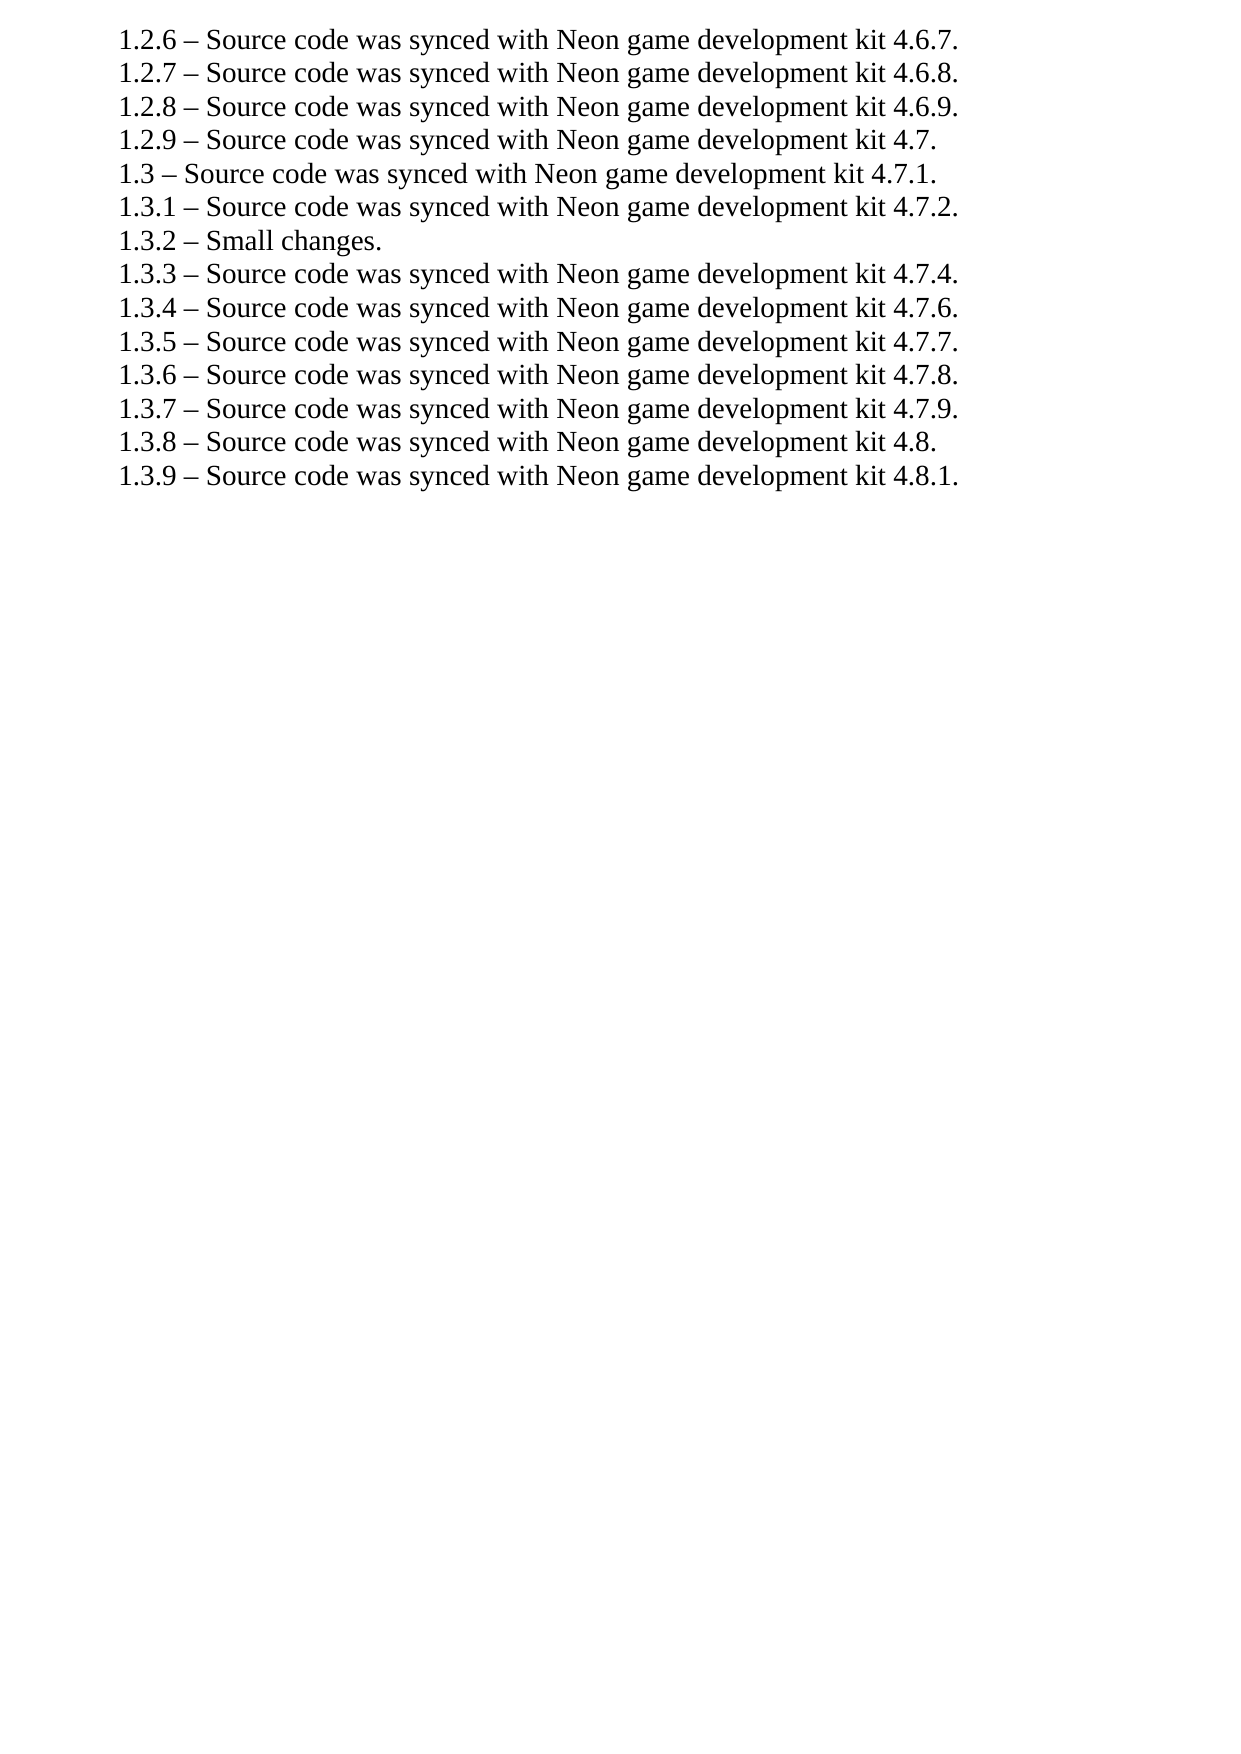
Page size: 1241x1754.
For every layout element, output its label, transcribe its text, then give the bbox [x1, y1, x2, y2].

text 1.3.8 – Source code was synced with Neon game development kit 4.8. [118, 424, 1122, 458]
text 1.3.2 – Small changes. [118, 223, 1122, 257]
text 1.3.6 – Source code was synced with Neon game development kit 4.7.8. [118, 357, 1122, 391]
text 1.3.4 – Source code was synced with Neon game development kit 4.7.6. [118, 290, 1122, 324]
text 1.2.7 – Source code was synced with Neon game development kit 4.6.8. [118, 55, 1122, 89]
text 1.3 – Source code was synced with Neon game development kit 4.7.1. [118, 156, 1122, 189]
text 1.3.5 – Source code was synced with Neon game development kit 4.7.7. [118, 324, 1122, 357]
text 1.2.6 – Source code was synced with Neon game development kit 4.6.7. [118, 22, 1122, 55]
text 1.3.7 – Source code was synced with Neon game development kit 4.7.9. [118, 391, 1122, 424]
text 1.2.8 – Source code was synced with Neon game development kit 4.6.9. [118, 89, 1122, 122]
text 1.2.9 – Source code was synced with Neon game development kit 4.7. [118, 122, 1122, 156]
text 1.3.3 – Source code was synced with Neon game development kit 4.7.4. [118, 257, 1122, 290]
text 1.3.1 – Source code was synced with Neon game development kit 4.7.2. [118, 189, 1122, 223]
text 1.3.9 – Source code was synced with Neon game development kit 4.8.1. [118, 458, 1122, 491]
